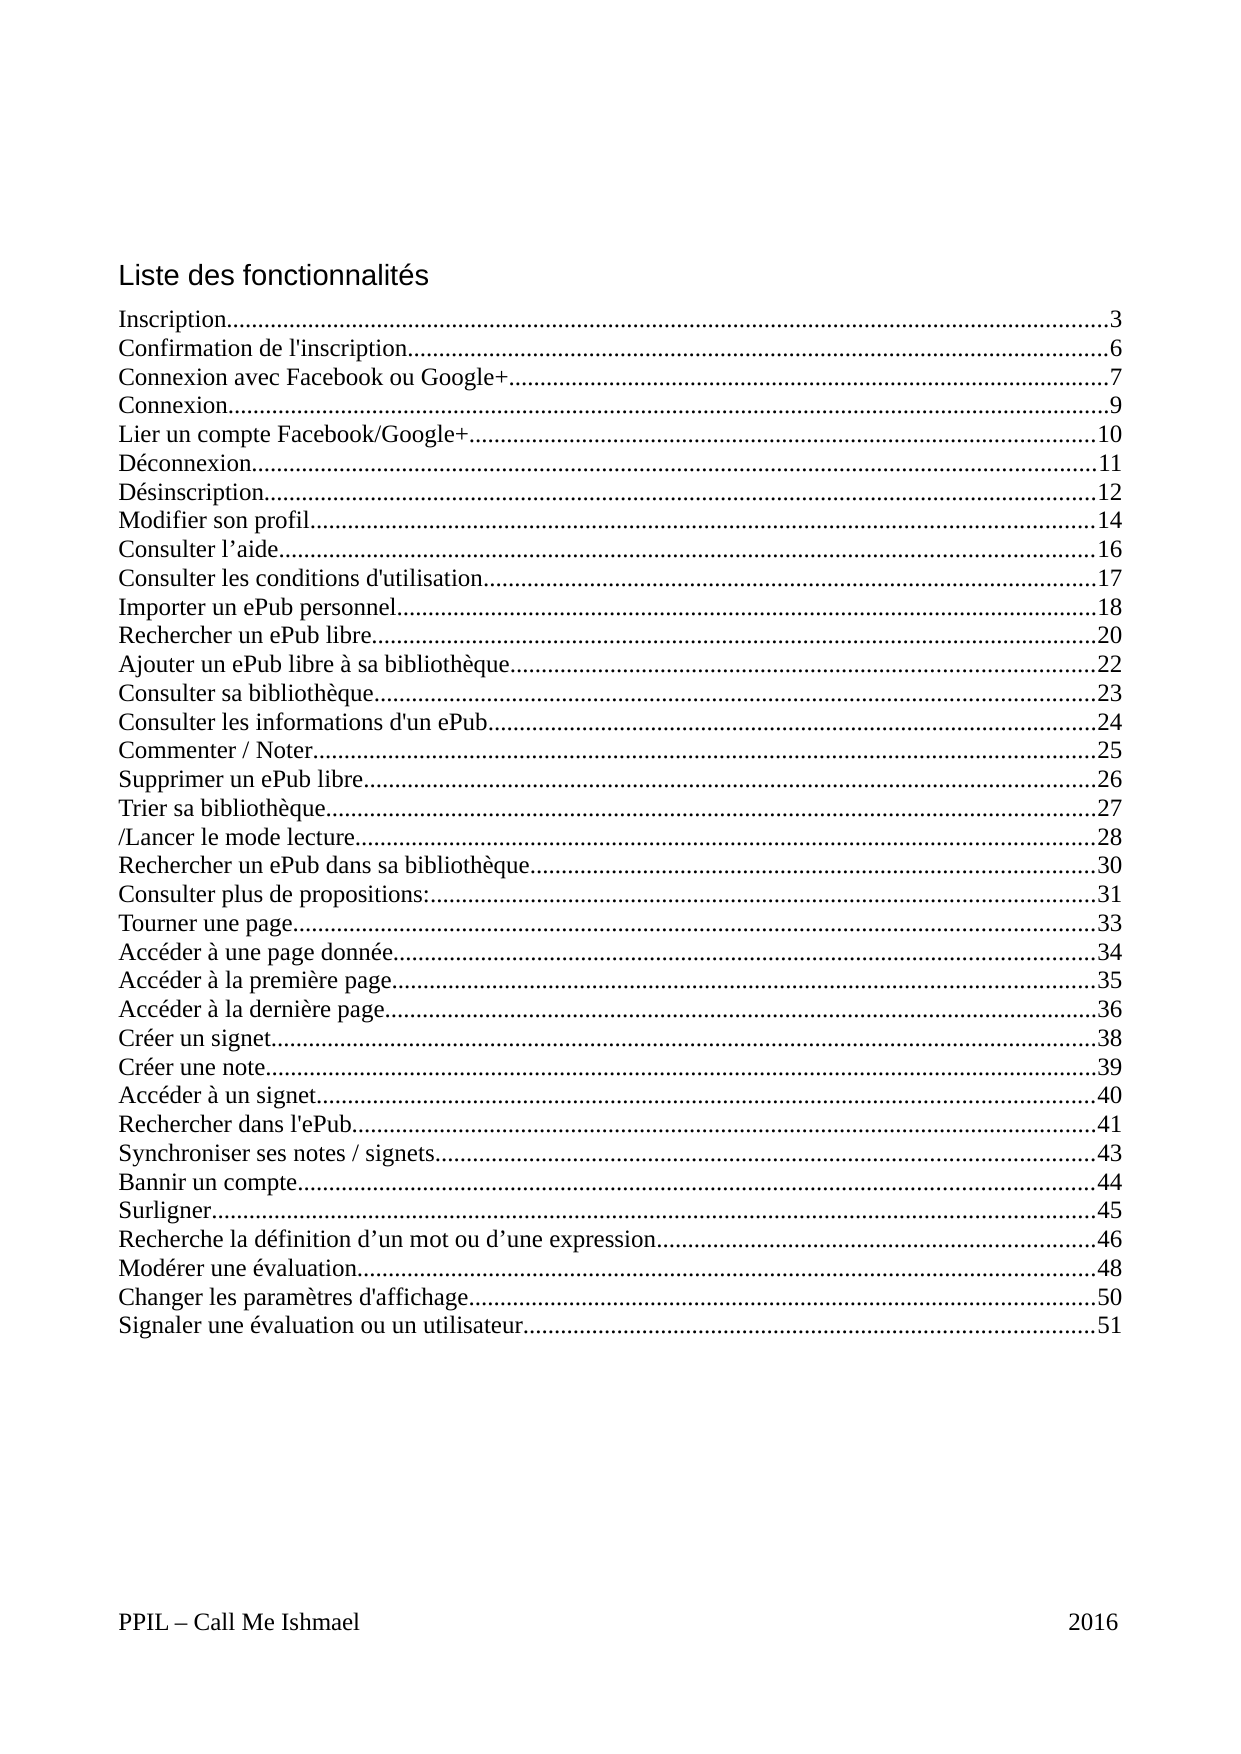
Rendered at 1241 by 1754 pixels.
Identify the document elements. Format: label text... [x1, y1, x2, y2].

text Commenter / Noter 25 [118, 735, 1122, 764]
text Bannir un compte 44 [118, 1167, 1122, 1195]
text Rechercher un ePub libre 20 [118, 620, 1122, 649]
text Rechercher un ePub dans sa bibliothèque 30 [118, 850, 1122, 879]
text Lier un compte Facebook/Google+ 10 [118, 419, 1122, 448]
text Ajouter un ePub libre à sa bibliothèque 22 [118, 649, 1122, 678]
text Déconnexion 11 [118, 448, 1122, 477]
text Rechercher dans l'ePub 41 [118, 1109, 1122, 1138]
text /Lancer le mode lecture 28 [118, 822, 1122, 850]
text Signaler une évaluation ou un utilisateur 51 [118, 1310, 1122, 1339]
text Connexion avec Facebook ou Google+ 7 [118, 362, 1122, 390]
text Accéder à la première page 35 [118, 965, 1122, 994]
text Accéder à une page donnée 34 [118, 937, 1122, 965]
text Consulter plus de propositions: 31 [118, 879, 1122, 908]
text Tourner une page 33 [118, 908, 1122, 937]
text Supprimer un ePub libre 26 [118, 764, 1122, 793]
text Accéder à un signet 40 [118, 1080, 1122, 1109]
text Accéder à la dernière page 36 [118, 994, 1122, 1023]
text Connexion 9 [118, 390, 1122, 419]
text Créer une note 39 [118, 1052, 1122, 1080]
text Modérer une évaluation 48 [118, 1253, 1122, 1282]
text Modifier son profil 14 [118, 505, 1122, 534]
text Consulter les informations d'un ePub 24 [118, 707, 1122, 735]
text Consulter les conditions d'utilisation 17 [118, 563, 1122, 592]
text Créer un signet 38 [118, 1023, 1122, 1052]
text Importer un ePub personnel 18 [118, 592, 1122, 620]
subtitle Liste des fonctionnalités [118, 258, 1122, 292]
text Confirmation de l'inscription 6 [118, 333, 1122, 362]
text Trier sa bibliothèque 27 [118, 793, 1122, 822]
text Changer les paramètres d'affichage 50 [118, 1282, 1122, 1310]
text Désinscription 12 [118, 477, 1122, 505]
text Surligner 45 [118, 1195, 1122, 1224]
text Consulter l’aide 16 [118, 534, 1122, 563]
text Recherche la définition d’un mot ou d’une expression 46 [118, 1224, 1122, 1253]
text Synchroniser ses notes / signets 43 [118, 1138, 1122, 1167]
text Inscription 3 [118, 304, 1122, 333]
text Consulter sa bibliothèque 23 [118, 678, 1122, 707]
